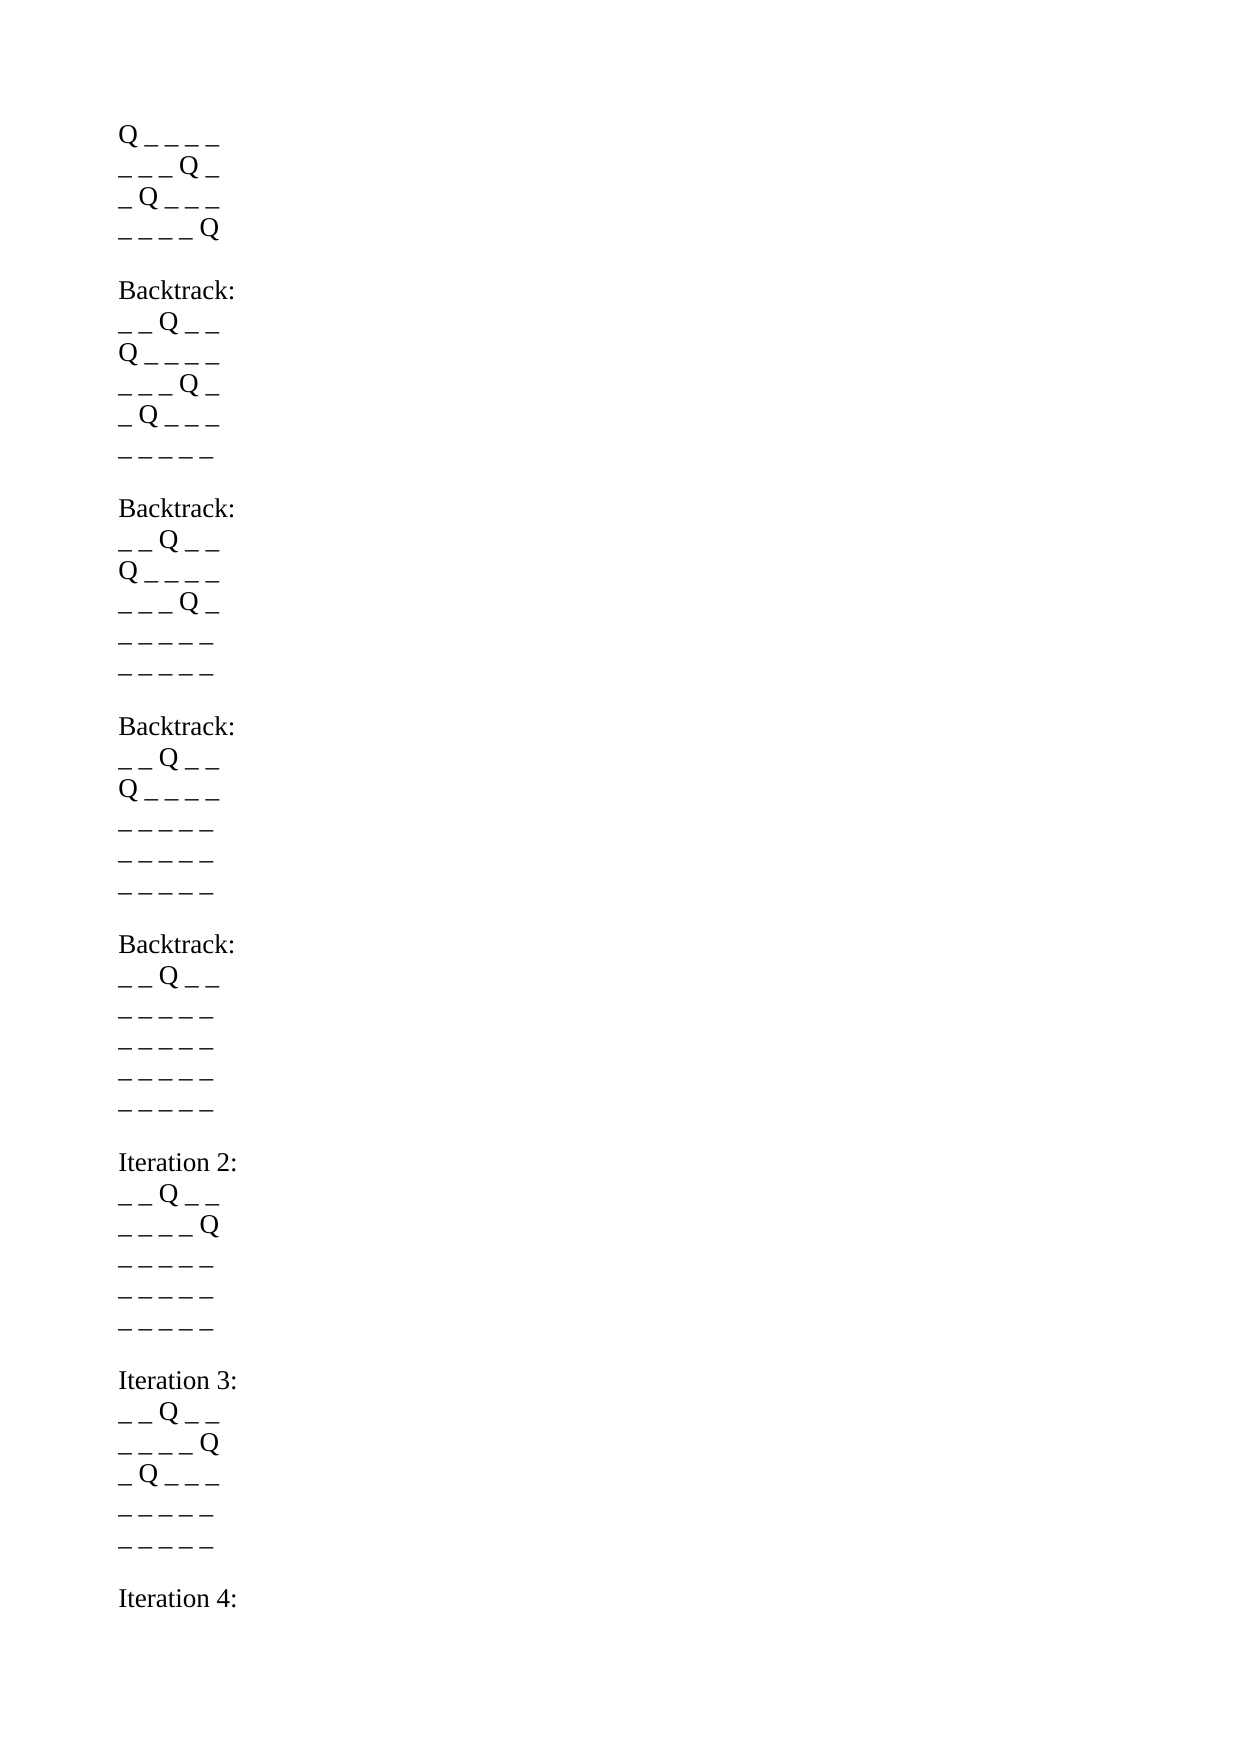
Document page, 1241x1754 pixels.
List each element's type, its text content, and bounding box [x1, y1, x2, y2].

text _ Q _ _ _ [118, 180, 1122, 212]
text _ _ _ _ Q [118, 1208, 1122, 1239]
text _ Q _ _ _ [118, 1457, 1122, 1488]
text _ _ _ _ _ [118, 648, 1122, 679]
text _ _ _ _ _ [118, 834, 1122, 866]
text _ _ _ _ _ [118, 1488, 1122, 1520]
text _ _ _ _ _ [118, 866, 1122, 897]
text _ _ _ _ _ [118, 1084, 1122, 1115]
text _ _ _ _ _ [118, 1021, 1122, 1052]
text _ _ _ Q _ [118, 149, 1122, 180]
text _ _ _ _ _ [118, 1520, 1122, 1551]
text _ _ Q _ _ [118, 1395, 1122, 1426]
text _ _ _ _ _ [118, 990, 1122, 1021]
text Backtrack: [118, 928, 1122, 959]
text Backtrack: [118, 492, 1122, 523]
text Backtrack: [118, 274, 1122, 305]
text _ _ _ Q _ [118, 585, 1122, 616]
text _ _ _ _ Q [118, 212, 1122, 243]
text _ _ Q _ _ [118, 305, 1122, 336]
text Iteration 2: [118, 1146, 1122, 1177]
text _ _ _ _ _ [118, 1052, 1122, 1084]
text _ _ _ Q _ [118, 367, 1122, 398]
text _ _ _ _ _ [118, 429, 1122, 461]
text _ _ Q _ _ [118, 1177, 1122, 1208]
text _ _ _ _ _ [118, 616, 1122, 648]
text _ _ _ _ _ [118, 803, 1122, 834]
text _ _ _ _ _ [118, 1271, 1122, 1302]
text _ _ Q _ _ [118, 959, 1122, 990]
text Iteration 3: [118, 1364, 1122, 1395]
text Q _ _ _ _ [118, 772, 1122, 803]
text _ _ _ _ _ [118, 1239, 1122, 1271]
text Q _ _ _ _ [118, 118, 1122, 149]
text Q _ _ _ _ [118, 336, 1122, 367]
text _ Q _ _ _ [118, 398, 1122, 429]
text _ _ _ _ _ [118, 1302, 1122, 1333]
text _ _ Q _ _ [118, 741, 1122, 772]
text _ _ Q _ _ [118, 523, 1122, 554]
text Backtrack: [118, 710, 1122, 741]
text Iteration 4: [118, 1582, 1122, 1613]
text Q _ _ _ _ [118, 554, 1122, 585]
text _ _ _ _ Q [118, 1426, 1122, 1457]
